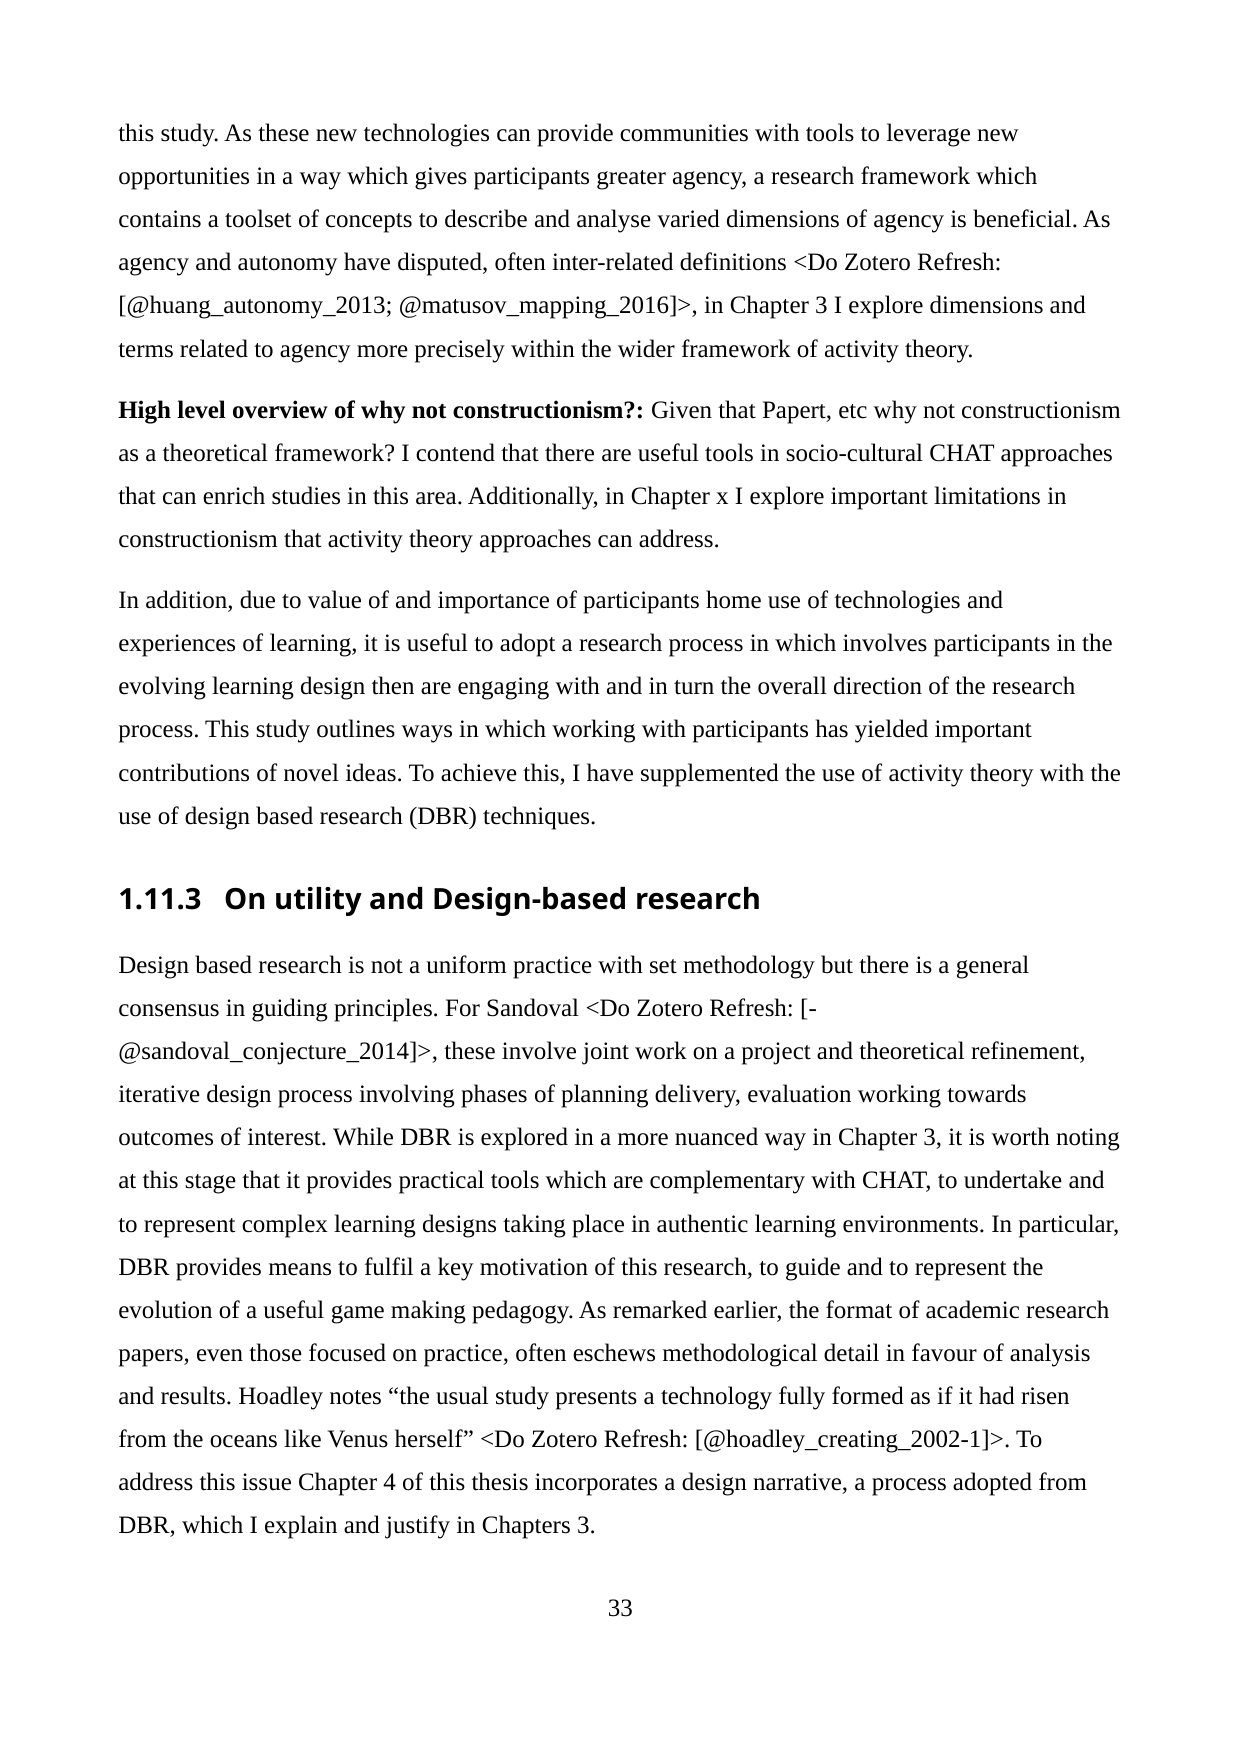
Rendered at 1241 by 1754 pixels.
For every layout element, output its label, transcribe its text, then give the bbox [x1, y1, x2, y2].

subtitle On utility and Design-based research [118, 878, 1122, 918]
text High level overview of why not constructionism?: Given that Papert, etc why not constructionism as a theoretical framework? I contend that there are useful tools in socio-cultural CHAT approaches that can enrich studies in this area. Additionally, in Chapter x I explore important limitations in constructionism that activity theory approaches can address. [118, 395, 1122, 553]
text Design based research is not a uniform practice with set methodology but there is a general consensus in guiding principles. For Sandoval <Do Zotero Refresh: [-@sandoval_conjecture_2014]>, these involve joint work on a project and theoretical refinement, iterative design process involving phases of planning delivery, evaluation working towards outcomes of interest. While DBR is explored in a more nuanced way in Chapter 3, it is worth noting at this stage that it provides practical tools which are complementary with CHAT, to undertake and to represent complex learning designs taking place in authentic learning environments. In particular, DBR provides means to fulfil a key motivation of this research, to guide and to represent the evolution of a useful game making pedagogy. As remarked earlier, the format of academic research papers, even those focused on practice, often eschews methodological detail in favour of analysis and results. Hoadley notes “the usual study presents a technology fully formed as if it had risen from the oceans like Venus herself” <Do Zotero Refresh: [@hoadley_creating_2002-1]>. To address this issue Chapter 4 of this thesis incorporates a design narrative, a process adopted from DBR, which I explain and justify in Chapters 3. [118, 950, 1122, 1539]
text In addition, due to value of and importance of participants home use of technologies and experiences of learning, it is useful to adopt a research process in which involves participants in the evolving learning design then are engaging with and in turn the overall direction of the research process. This study outlines ways in which working with participants has yielded important contributions of novel ideas. To achieve this, I have supplemented the use of activity theory with the use of design based research (DBR) techniques. [118, 585, 1122, 829]
text this study. As these new technologies can provide communities with tools to leverage new opportunities in a way which gives participants greater agency, a research framework which contains a toolset of concepts to describe and analyse varied dimensions of agency is beneficial. As agency and autonomy have disputed, often inter-related definitions <Do Zotero Refresh: [@huang_autonomy_2013; @matusov_mapping_2016]>, in Chapter 3 I explore dimensions and terms related to agency more precisely within the wider framework of activity theory. [118, 118, 1122, 362]
